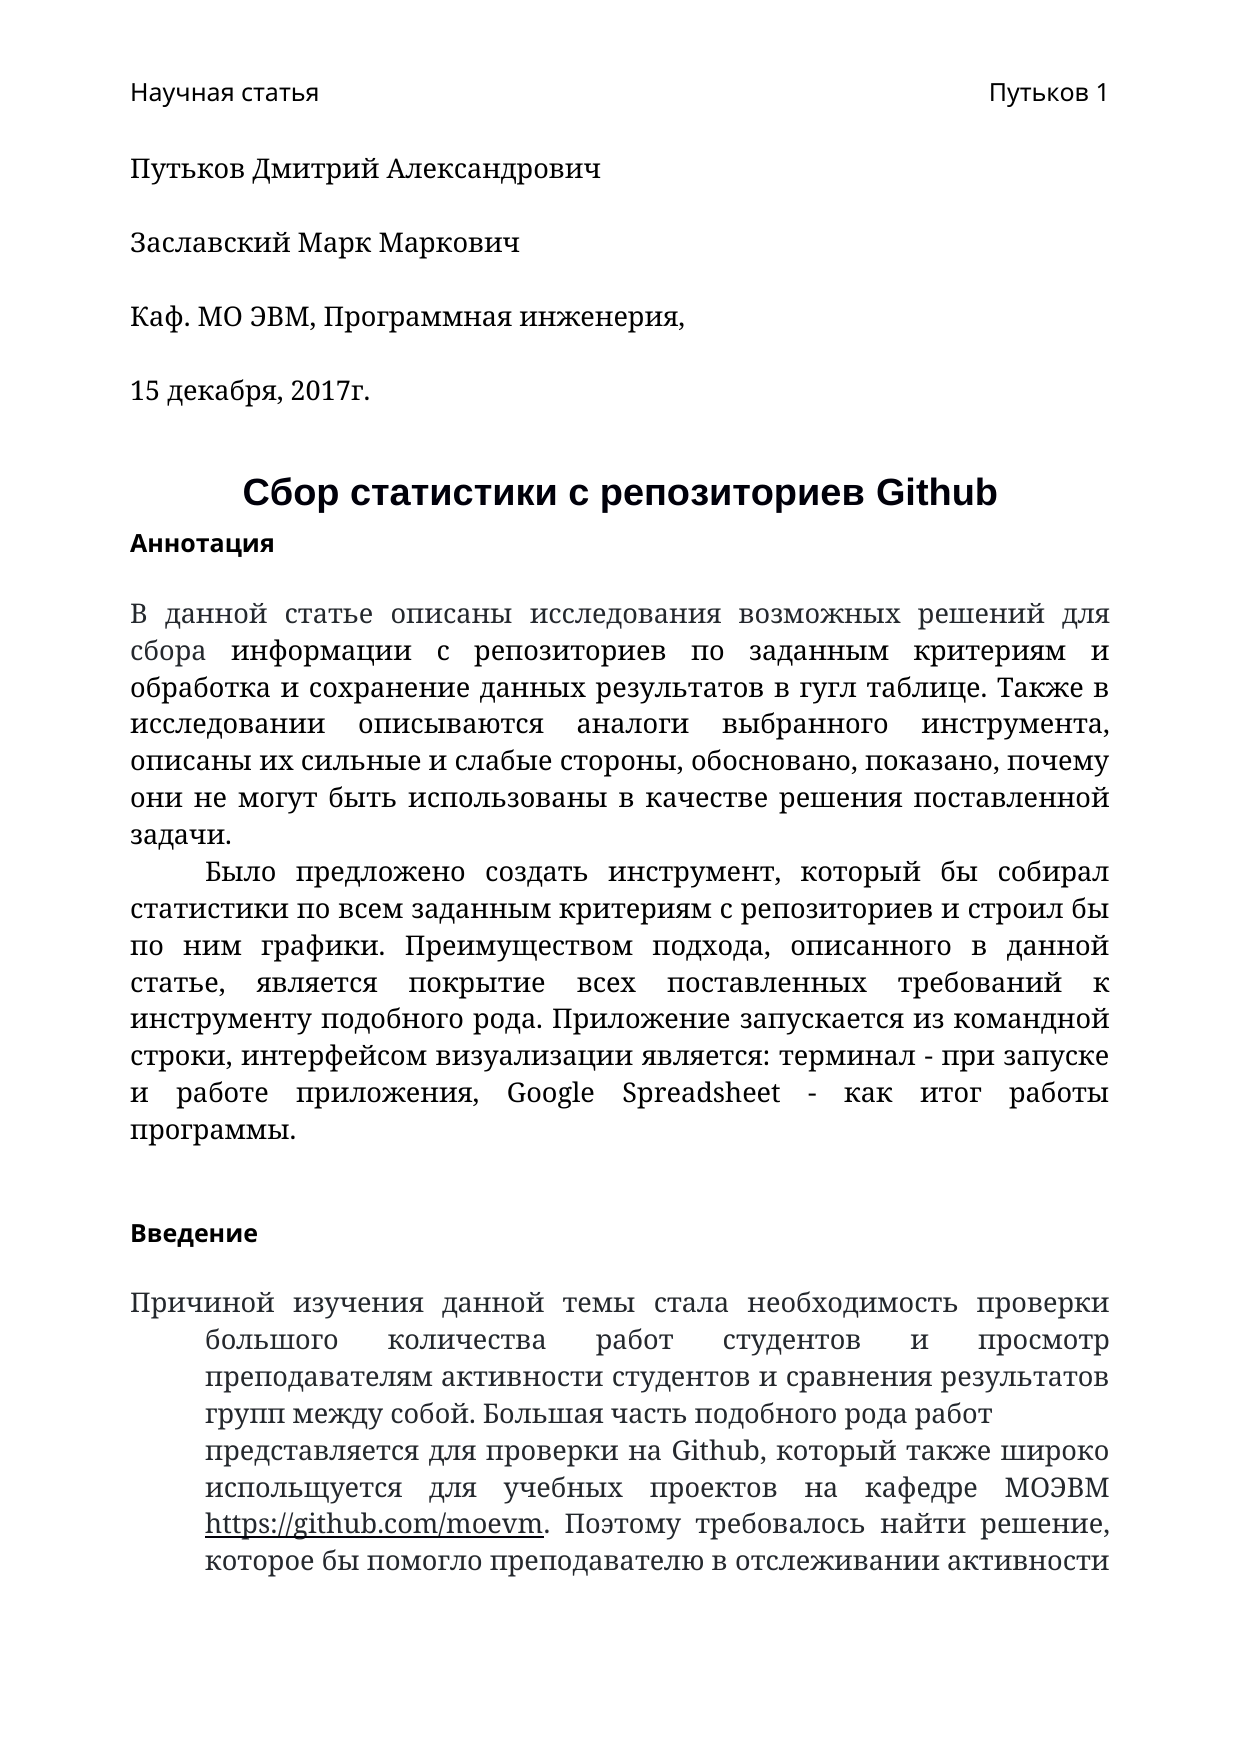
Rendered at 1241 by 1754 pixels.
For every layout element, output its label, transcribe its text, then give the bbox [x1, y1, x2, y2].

subtitle Введение [130, 1216, 1110, 1249]
text Путьков Дмитрий Александрович [130, 150, 1110, 187]
text представляется для проверки на Github, который также широко испольщуется для учебных проектов на кафедре МОЭВМ https://github.com/moevm. Поэтому требовалось найти решение, которое бы помогло преподавателю в отслеживании активности [130, 1431, 1110, 1579]
text Причиной изучения данной темы стала необходимость проверки большого количества работ студентов и просмотр преподавателям активности студентов и сравнения результатов групп между собой. Большая часть подобного рода работ [130, 1284, 1110, 1431]
text Заславский Марк Маркович [130, 224, 1110, 261]
text Каф. МО ЭВМ, Программная инженерия, [130, 297, 1110, 334]
text В данной статье описаны исследования возможных решений для сбора информации с репозиториев по заданным критериям и обработка и сохранение данных результатов в гугл таблице. Также в исследовании описываются аналоги выбранного инструмента, описаны их сильные и слабые стороны, обосновано, показано, почему они не могут быть использованы в качестве решения поставленной задачи. [130, 594, 1110, 852]
subtitle Аннотация [130, 526, 1110, 560]
text 15 декабря, 2017г. [130, 371, 1110, 408]
text Было предложено создать инструмент, который бы собирал статистики по всем заданным критериям с репозиториев и строил бы по ним графики. Преимуществом подхода, описанного в данной статье, является покрытие всех поставленных требований к инструменту подобного рода. Приложение запускается из командной строки, интерфейсом визуализации является: терминал - при запуске и работе приложения, Google Spreadsheet - как итог работы программы. [130, 852, 1110, 1147]
subtitle Сбор статистики с репозиториев Github [130, 470, 1110, 514]
